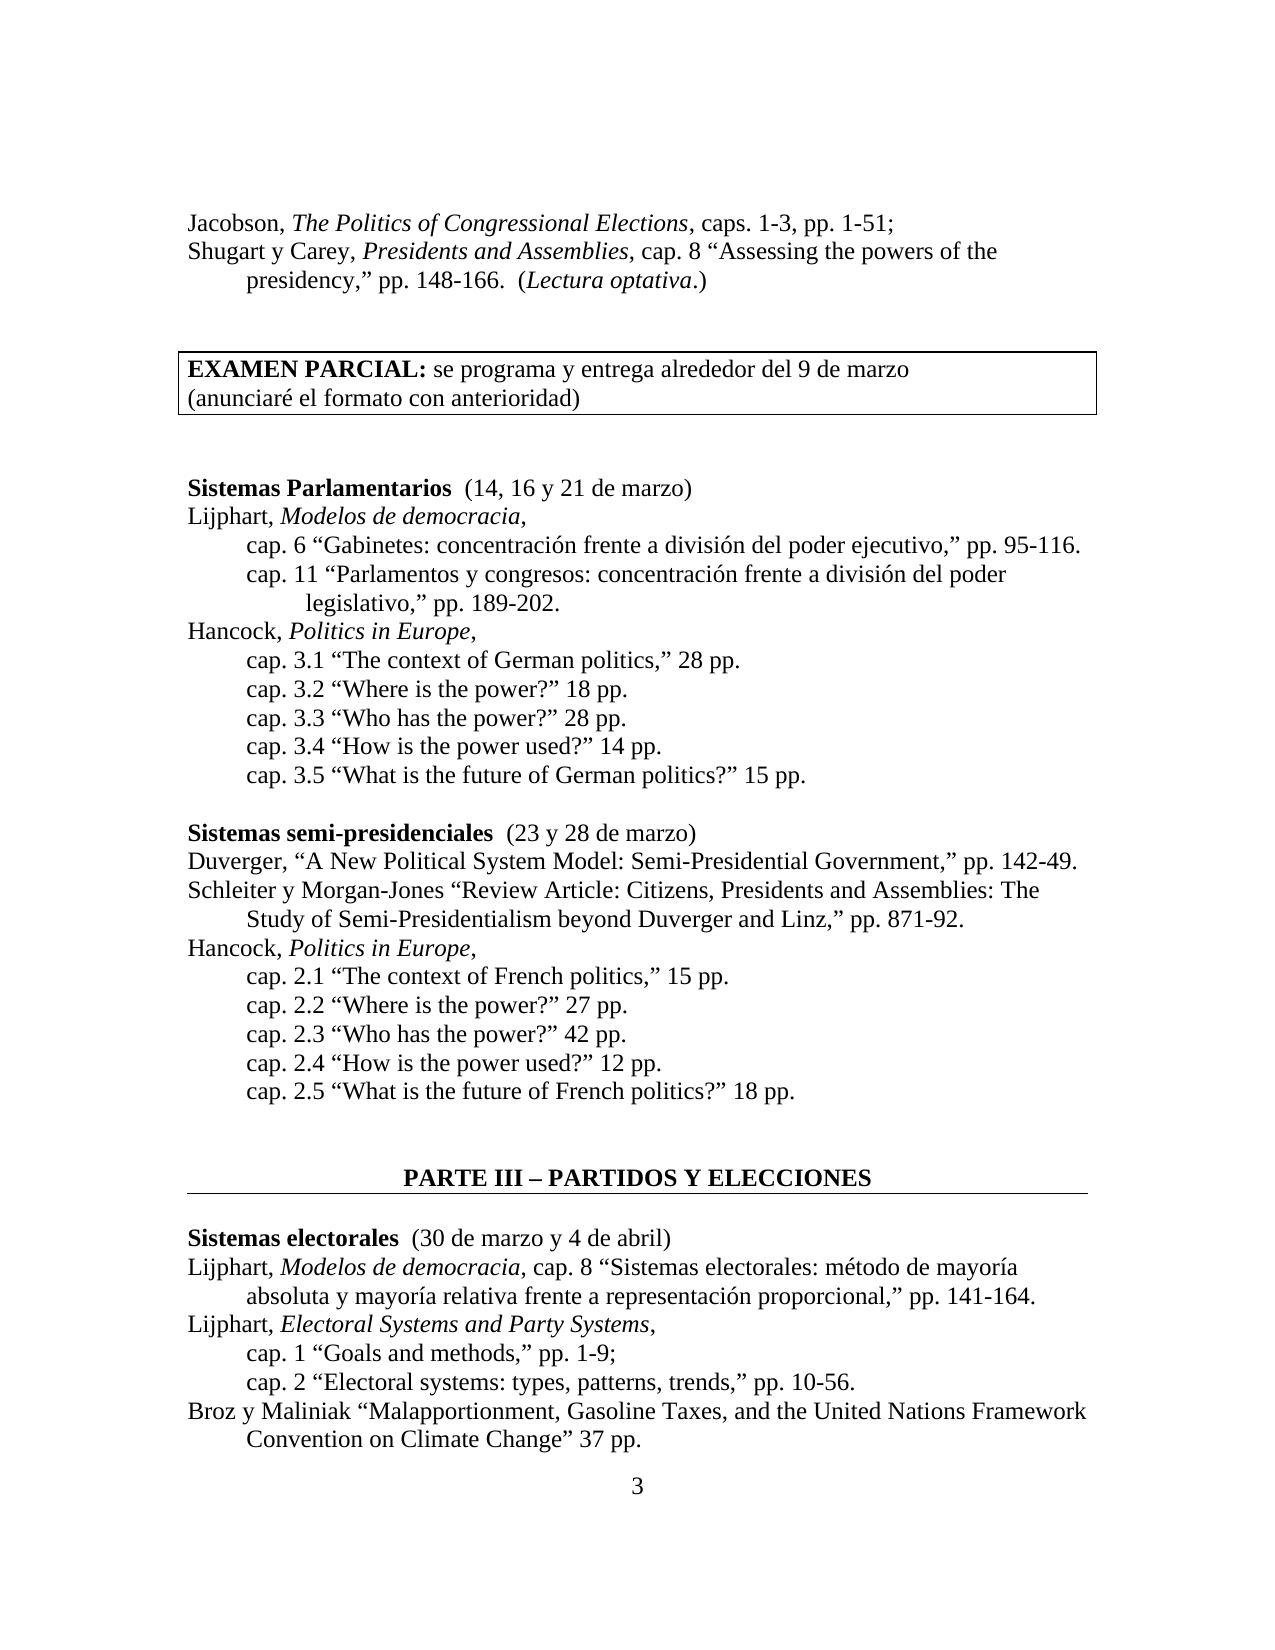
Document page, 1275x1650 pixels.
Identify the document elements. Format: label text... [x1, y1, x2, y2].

text cap. 2.2 “Where is the power?” 27 pp. [246, 990, 1088, 1019]
text cap. 3.2 “Where is the power?” 18 pp. [246, 674, 1088, 703]
text cap. 6 “Gabinetes: concentración frente a división del poder ejecutivo,” pp. 95-116. [246, 530, 1088, 559]
text cap. 2 “Electoral systems: types, patterns, trends,” pp. 10-56. [246, 1367, 1088, 1396]
text Broz y Maliniak “Malapportionment, Gasoline Taxes, and the United Nations Framework Convention on Climate Change” 37 pp. [187, 1396, 1088, 1453]
text EXAMEN PARCIAL: se programa y entrega alrededor del 9 de marzo (anunciaré el formato con anterioridad) [179, 353, 1096, 414]
text cap. 3.5 “What is the future of German politics?” 15 pp. [246, 760, 1088, 789]
text Lijphart, Electoral Systems and Party Systems, [187, 1309, 1088, 1338]
text cap. 3.3 “Who has the power?” 28 pp. [246, 703, 1088, 731]
text cap. 11 “Parlamentos y congresos: concentración frente a división del poder legislativo,” pp. 189-202. [246, 559, 1088, 616]
text Hancock, Politics in Europe, [187, 616, 1088, 645]
text cap. 2.4 “How is the power used?” 12 pp. [246, 1048, 1088, 1076]
text Lijphart, Modelos de democracia, [187, 501, 1088, 530]
text Shugart y Carey, Presidents and Assemblies, cap. 8 “Assessing the powers of the presidency,” pp. 148-166. (Lectura optativa.) [187, 236, 1088, 294]
text PARTE III – PARTIDOS Y ELECCIONES [187, 1163, 1088, 1193]
text Duverger, “A New Political System Model: Semi-Presidential Government,” pp. 142-49. [187, 846, 1088, 875]
text Sistemas semi-presidenciales (23 y 28 de marzo) [187, 818, 1088, 846]
text Sistemas Parlamentarios (14, 16 y 21 de marzo) [187, 473, 1088, 501]
text cap. 2.3 “Who has the power?” 42 pp. [246, 1019, 1088, 1048]
text Schleiter y Morgan-Jones “Review Article: Citizens, Presidents and Assemblies: The Study of Semi-Presidentialism beyond Duverger and Linz,” pp. 871-92. [187, 875, 1088, 933]
text Jacobson, The Politics of Congressional Elections, caps. 1-3, pp. 1-51; [187, 208, 1088, 236]
text cap. 2.5 “What is the future of French politics?” 18 pp. [246, 1076, 1088, 1105]
text cap. 3.4 “How is the power used?” 14 pp. [246, 731, 1088, 760]
text cap. 3.1 “The context of German politics,” 28 pp. [246, 645, 1088, 674]
text Sistemas electorales (30 de marzo y 4 de abril) [187, 1223, 1088, 1252]
text Lijphart, Modelos de democracia, cap. 8 “Sistemas electorales: método de mayoría absoluta y mayoría relativa frente a representación proporcional,” pp. 141-164. [187, 1252, 1088, 1309]
text Hancock, Politics in Europe, [187, 933, 1088, 961]
text cap. 2.1 “The context of French politics,” 15 pp. [246, 961, 1088, 990]
text cap. 1 “Goals and methods,” pp. 1-9; [246, 1338, 1088, 1367]
